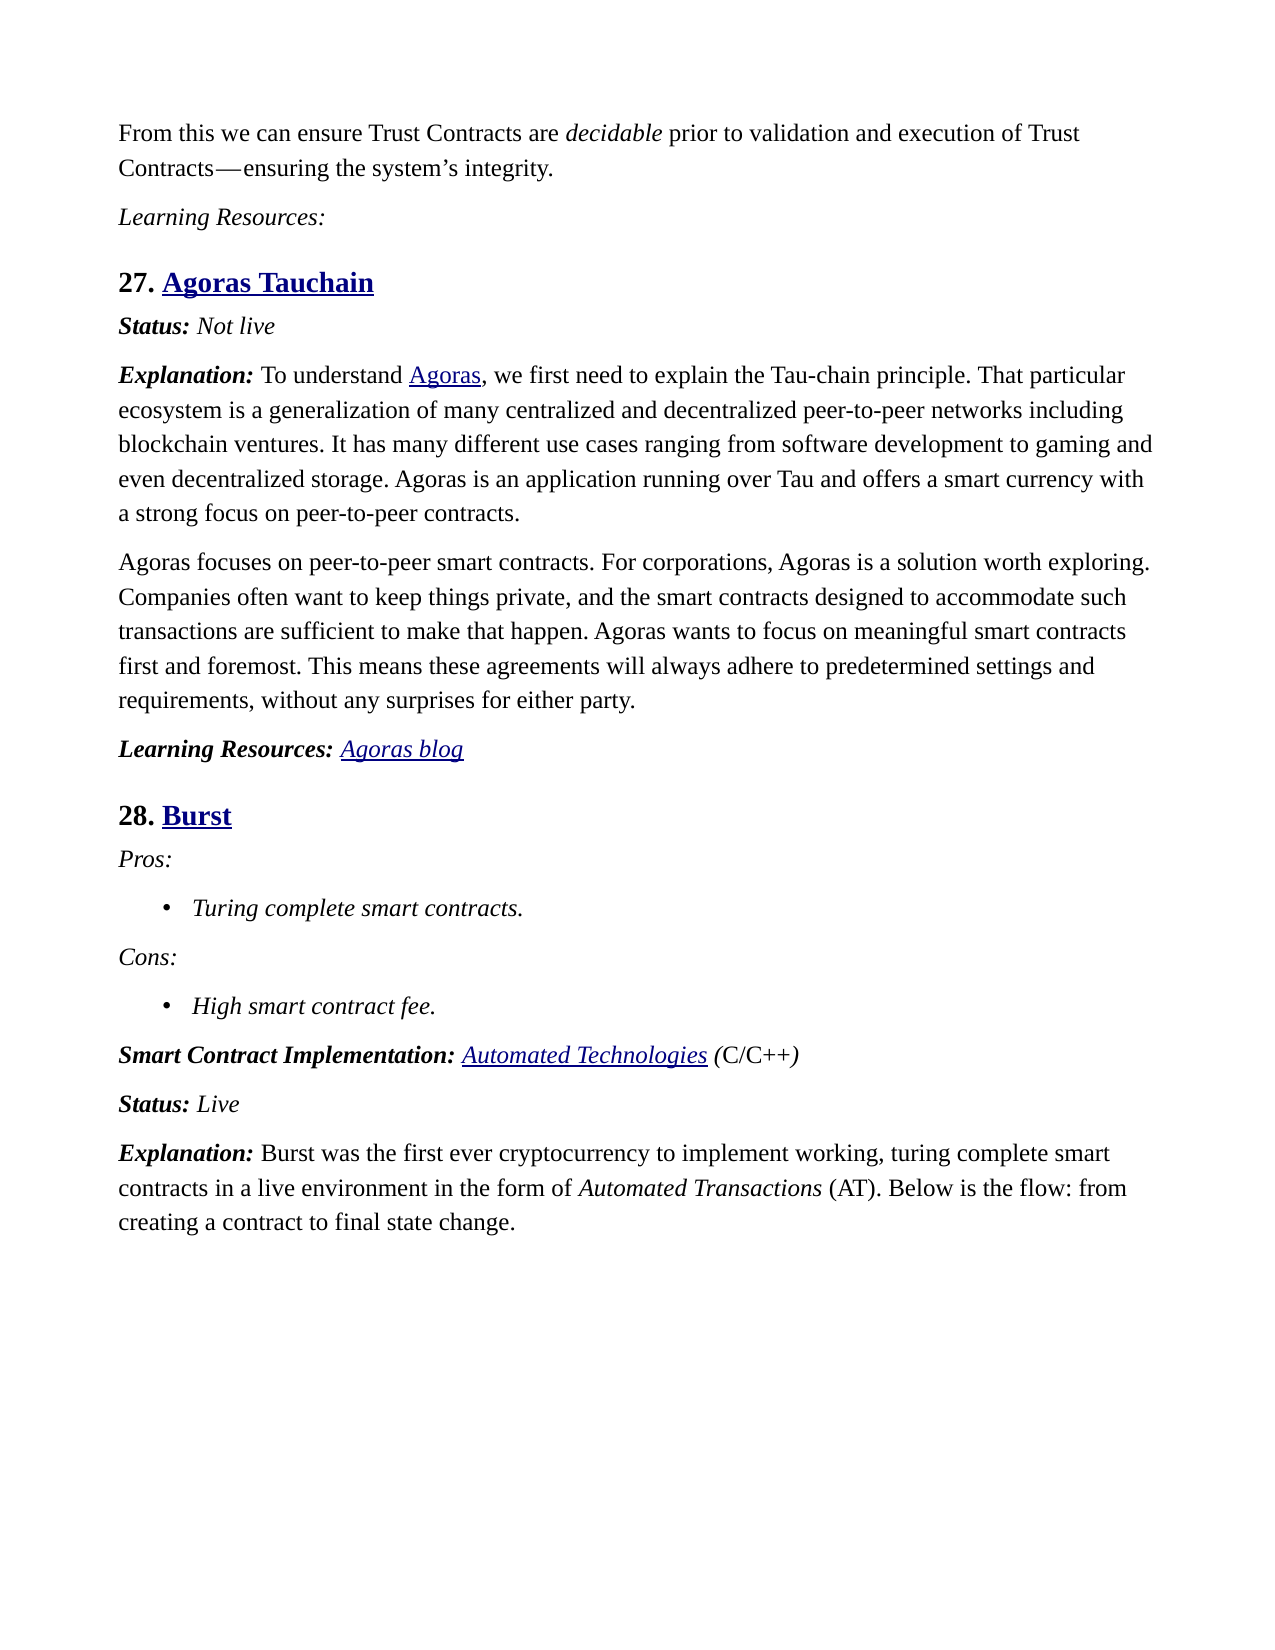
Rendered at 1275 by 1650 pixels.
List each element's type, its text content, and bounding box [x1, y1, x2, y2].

text Agoras focuses on peer-to-peer smart contracts. For corporations, Agoras is a solution worth exploring. Companies often want to keep things private, and the smart contracts designed to accommodate such transactions are sufficient to make that happen. Agoras wants to focus on meaningful smart contracts first and foremost. This means these agreements will always adhere to predetermined settings and requirements, without any surprises for either party. [118, 547, 1157, 714]
text Cons: [118, 942, 1157, 971]
text Pros: [118, 844, 1157, 873]
list High smart contract fee. [162, 991, 1157, 1020]
list Turing complete smart contracts. [162, 893, 1157, 922]
text Smart Contract Implementation: Automated Technologies (C/C++) [118, 1040, 1157, 1069]
text Learning Resources: Agoras blog [118, 734, 1157, 763]
text Explanation: To understand Agoras, we first need to explain the Tau-chain principle. That particular ecosystem is a generalization of many centralized and decentralized peer-to-peer networks including blockchain ventures. It has many different use cases ranging from software development to gaming and even decentralized storage. Agoras is an application running over Tau and offers a smart currency with a strong focus on peer-to-peer contracts. [118, 360, 1157, 527]
text Status: Not live [118, 311, 1157, 340]
subtitle 27. Agoras Tauchain [118, 265, 1157, 299]
text Status: Live [118, 1089, 1157, 1118]
text From this we can ensure Trust Contracts are decidable prior to validation and execution of Trust Contracts — ensuring the system’s integrity. [118, 118, 1157, 181]
subtitle 28. Burst [118, 798, 1157, 832]
text Explanation: Burst was the first ever cryptocurrency to implement working, turing complete smart contracts in a live environment in the form of Automated Transactions (AT). Below is the flow: from creating a contract to final state change. [118, 1138, 1157, 1236]
text Learning Resources: [118, 202, 1157, 230]
